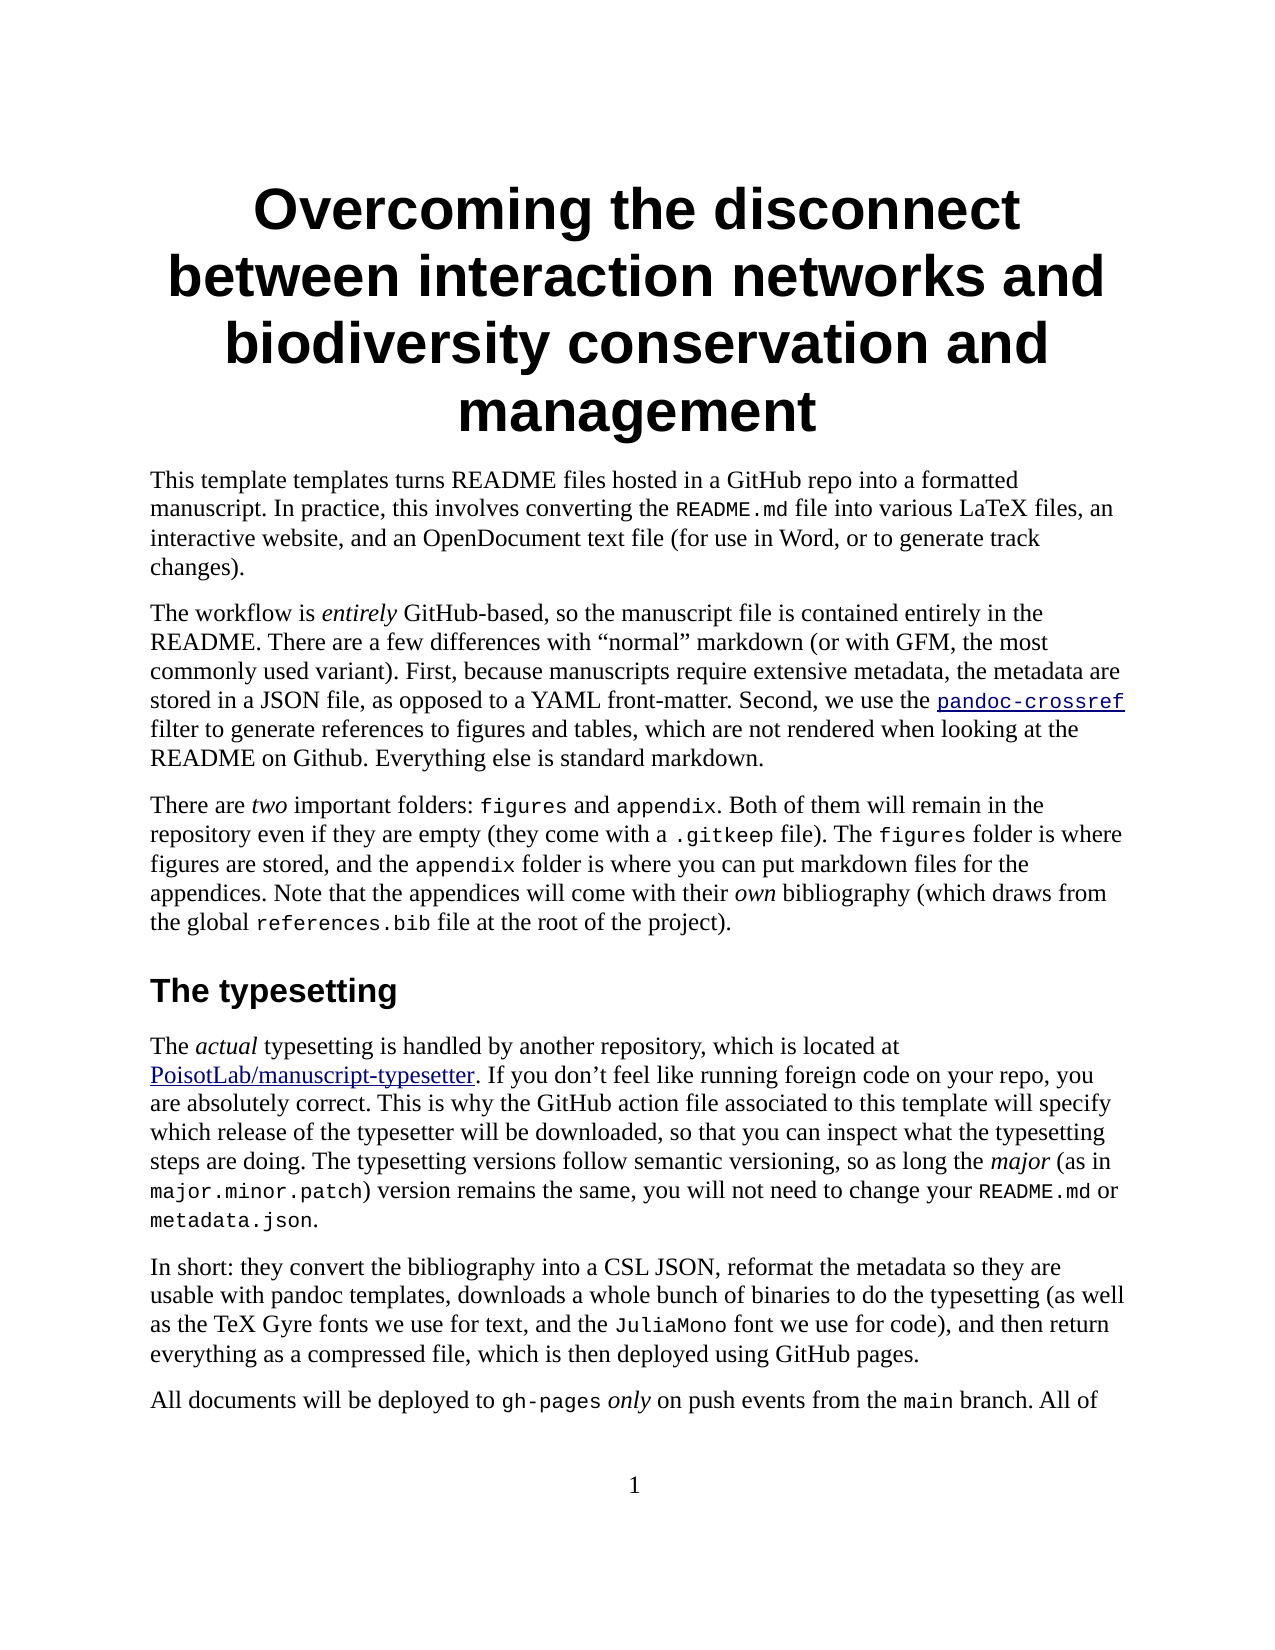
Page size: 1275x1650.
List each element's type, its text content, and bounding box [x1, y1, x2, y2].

text There are two important folders: figures and appendix. Both of them will remain in the repository even if they are empty (they come with a .gitkeep file). The figures folder is where figures are stored, and the appendix folder is where you can put markdown files for the appendices. Note that the appendices will come with their own bibliography (which draws from the global references.bib file at the root of the project). [150, 790, 1125, 937]
text This template templates turns README files hosted in a GitHub repo into a formatted manuscript. In practice, this involves converting the README.md file into various LaTeX files, an interactive website, and an OpenDocument text file (for use in Word, or to generate track changes). [150, 465, 1125, 581]
subtitle The typesetting [150, 971, 1125, 1009]
title Overcoming the disconnect between interaction networks and biodiversity conservation and management [150, 175, 1125, 443]
text In short: they convert the bibliography into a CSL JSON, reformat the metadata so they are usable with pandoc templates, downloads a whole bunch of binaries to do the typesetting (as well as the TeX Gyre fonts we use for text, and the JuliaMono font we use for code), and then return everything as a compressed file, which is then deployed using GitHub pages. [150, 1252, 1125, 1368]
text All documents will be deployed to gh-pages only on push events from the main branch. All of [150, 1386, 1125, 1415]
text The workflow is entirely GitHub-based, so the manuscript file is contained entirely in the README. There are a few differences with “normal” markdown (or with GFM, the most commonly used variant). First, because manuscripts require extensive metadata, the metadata are stored in a JSON file, as opposed to a YAML front-matter. Second, we use the pandoc-crossref filter to generate references to figures and tables, which are not rendered when looking at the README on Github. Everything else is standard markdown. [150, 598, 1125, 772]
text The actual typesetting is handled by another repository, which is located at PoisotLab/manuscript-typesetter. If you don’t feel like running foreign code on your repo, you are absolutely correct. This is why the GitHub action file associated to this template will specify which release of the typesetter will be downloaded, so that you can inspect what the typesetting steps are doing. The typesetting versions follow semantic versioning, so as long the major (as in major.minor.patch) version remains the same, you will not need to change your README.md or metadata.json. [150, 1031, 1125, 1234]
